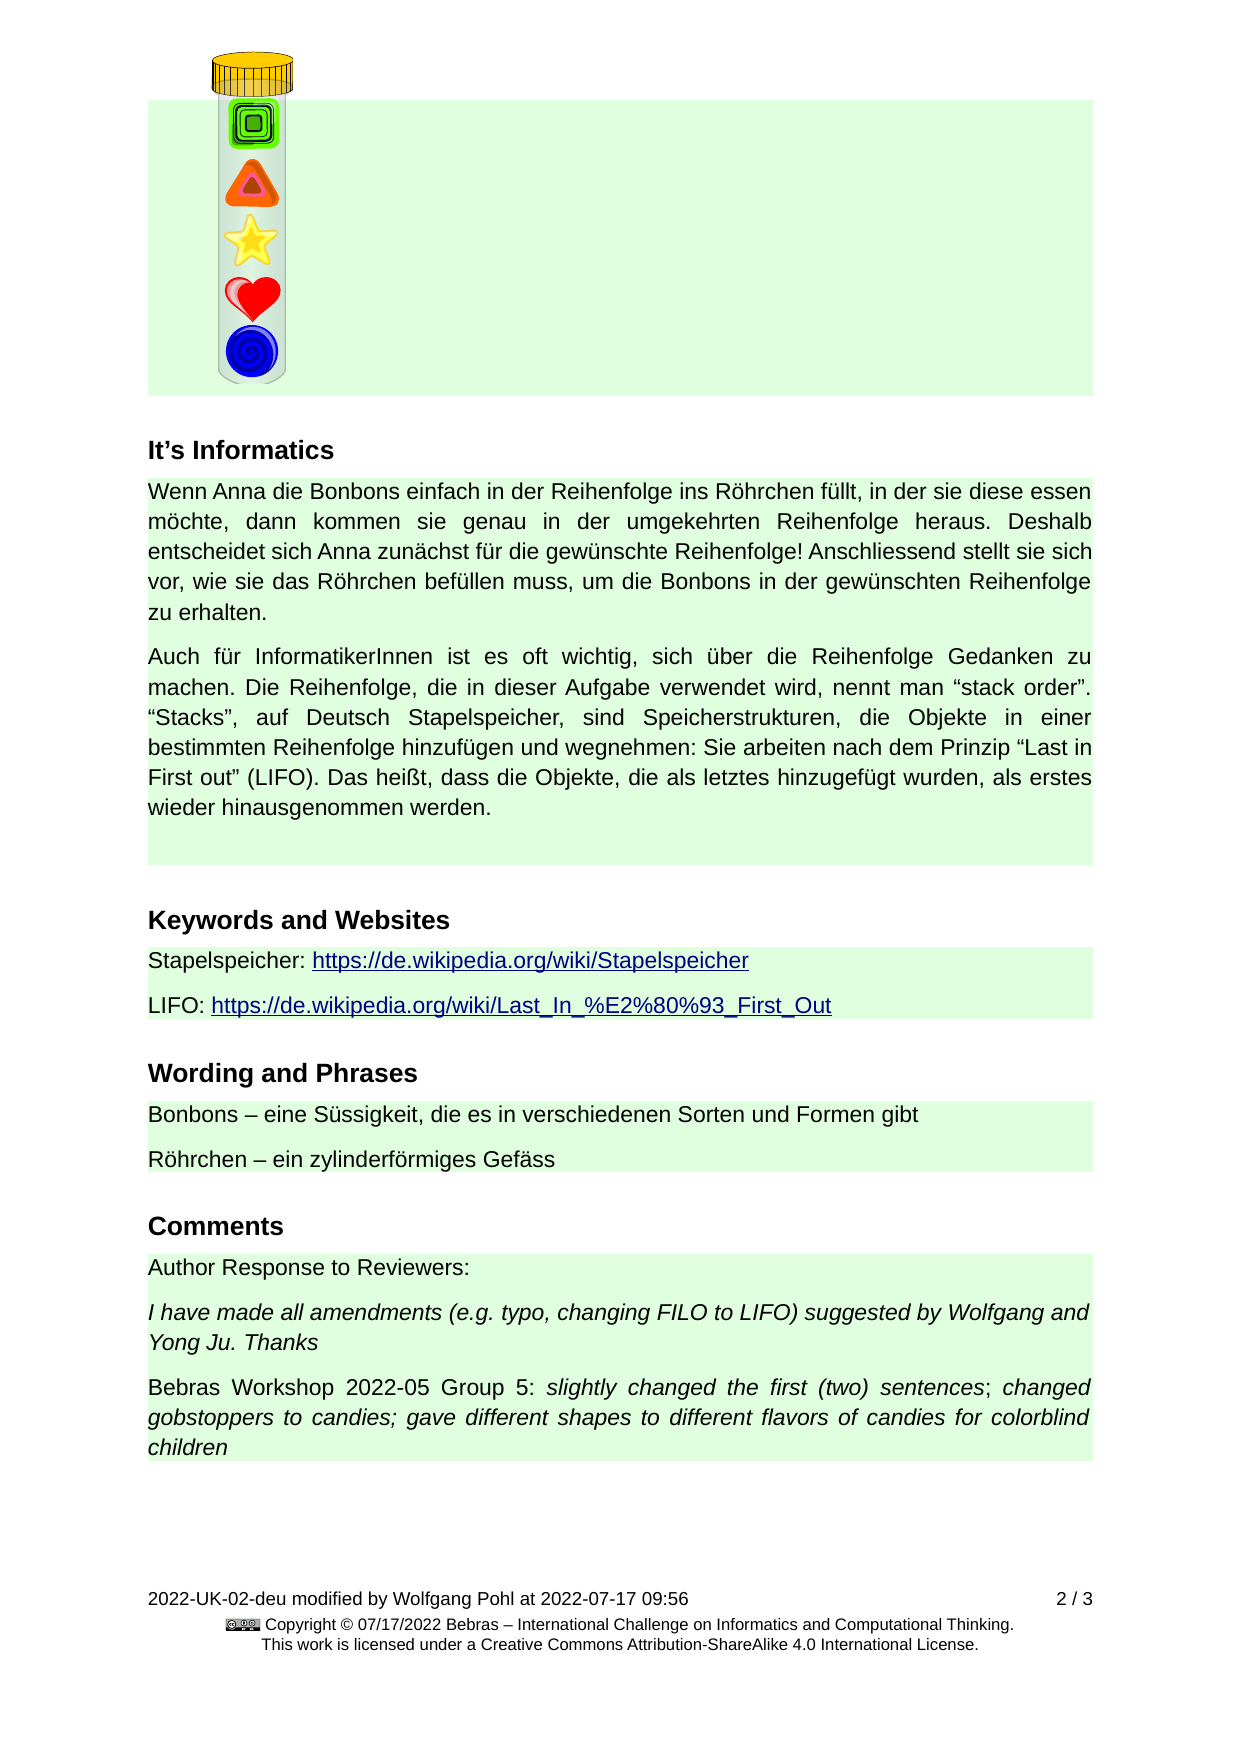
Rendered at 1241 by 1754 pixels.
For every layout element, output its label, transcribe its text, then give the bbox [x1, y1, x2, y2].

text Röhrchen – ein zylinderförmiges Gefäss [148, 1146, 1093, 1172]
text LIFO: https://de.wikipedia.org/wiki/Last_In_%E2%80%93_First_Out [148, 992, 1093, 1019]
text Bonbons – eine Süssigkeit, die es in verschiedenen Sorten und Formen gibt [148, 1101, 1093, 1127]
text I have made all amendments (e.g. typo, changing FILO to LIFO) suggested by Wolfgang and Yong Ju. Thanks [148, 1299, 1093, 1355]
text Auch für InformatikerInnen ist es oft wichtig, sich über die Reihenfolge Gedanken zu machen. Die Reihenfolge, die in dieser Aufgabe verwendet wird, nennt man “stack order”. “Stacks”, auf Deutsch Stapelspeicher, sind Speicherstrukturen, die Objekte in einer bestimmten Reihenfolge hinzufügen und wegnehmen: Sie arbeiten nach dem Prinzip “Last in First out” (LIFO). Das heißt, dass die Objekte, die als letztes hinzugefügt wurden, als erstes wieder hinausgenommen werden. [148, 643, 1093, 821]
text Author Response to Reviewers: [148, 1254, 1093, 1280]
text Stapelspeicher: https://de.wikipedia.org/wiki/Stapelspeicher [148, 947, 1093, 974]
text Wenn Anna die Bonbons einfach in der Reihenfolge ins Röhrchen füllt, in der sie diese essen möchte, dann kommen sie genau in der umgekehrten Reihenfolge heraus. Deshalb entscheidet sich Anna zunächst für die gewünschte Reihenfolge! Anschliessend stellt sie sich vor, wie sie das Röhrchen befüllen muss, um die Bonbons in der gewünschten Reihenfolge zu erhalten. [148, 478, 1093, 625]
subtitle Comments [148, 1211, 1093, 1241]
text Bebras Workshop 2022-05 Group 5: slightly changed the first (two) sentences; changed gobstoppers to candies; gave different shapes to different flavors of candies for colorblind children [148, 1374, 1093, 1461]
subtitle Wording and Phrases [148, 1058, 1093, 1088]
subtitle It’s Informatics [148, 435, 1093, 465]
subtitle Keywords and Websites [148, 905, 1093, 935]
